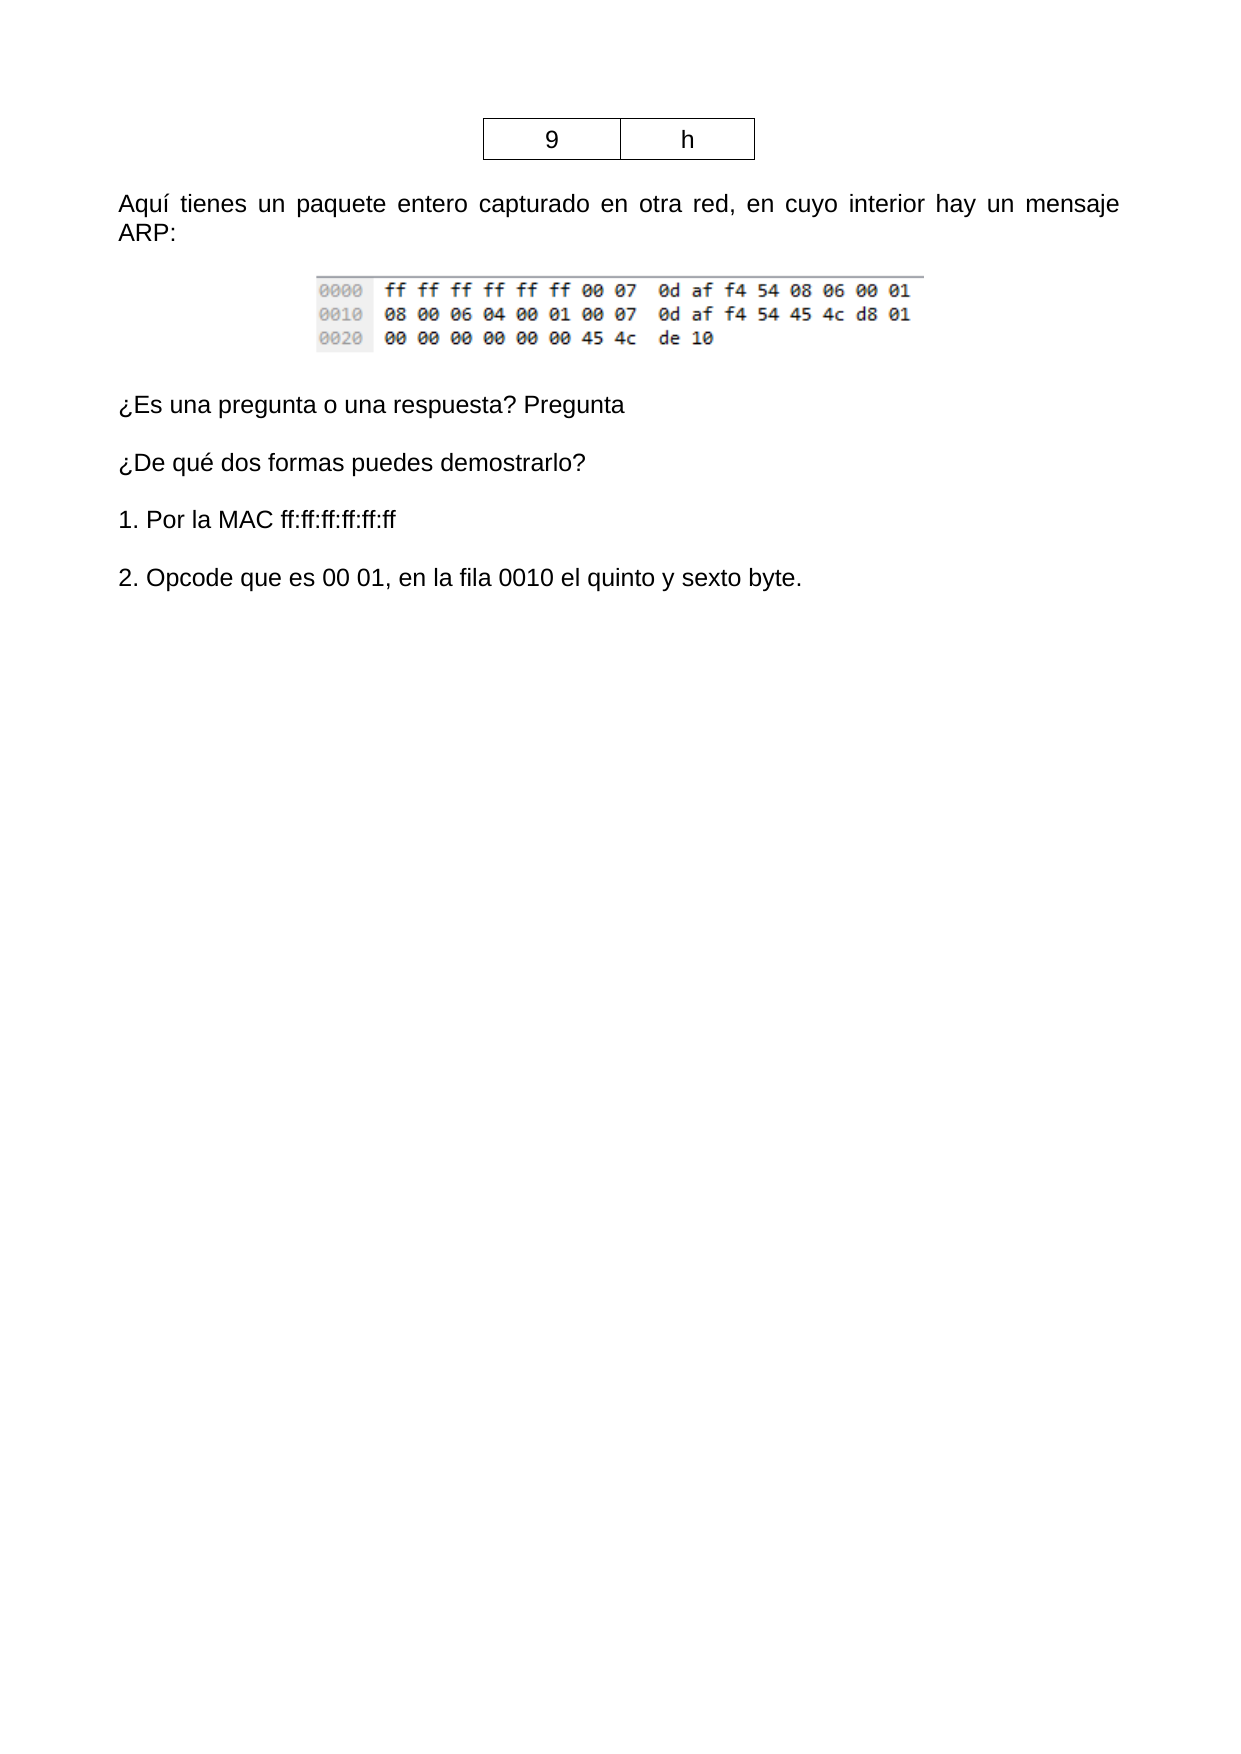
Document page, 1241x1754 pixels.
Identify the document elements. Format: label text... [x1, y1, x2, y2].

table_cell 9 [484, 119, 620, 159]
text ¿De qué dos formas puedes demostrarlo? [118, 448, 1122, 477]
text 1. Por la MAC ff:ff:ff:ff:ff:ff [118, 505, 1122, 534]
text 2. Opcode que es 00 01, en la fila 0010 el quinto y sexto byte. [118, 563, 1122, 592]
table_cell h [621, 119, 754, 159]
text Aquí tienes un paquete entero capturado en otra red, en cuyo interior hay un mensaje ARP: [118, 189, 1122, 247]
text ¿Es una pregunta o una respuesta? Pregunta [118, 390, 1122, 419]
picture [316, 275, 924, 362]
